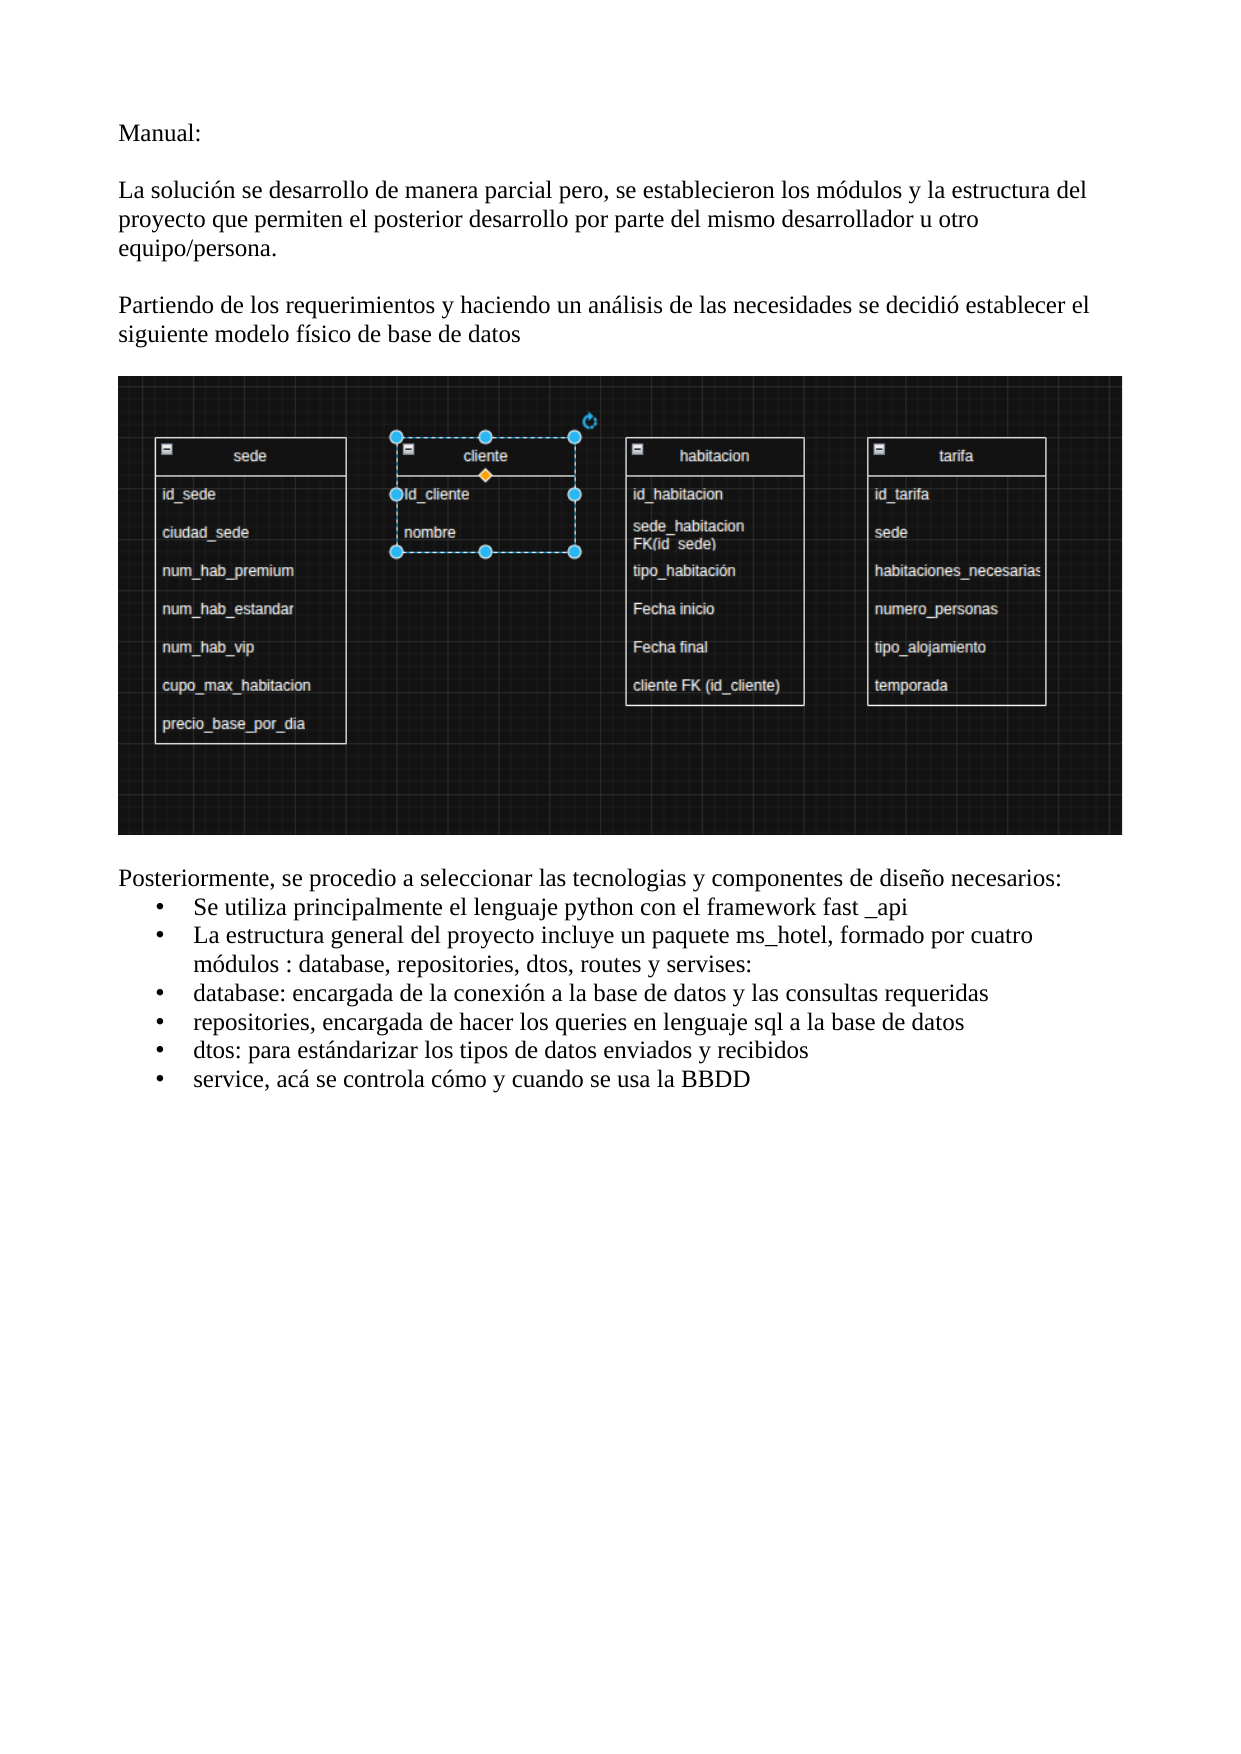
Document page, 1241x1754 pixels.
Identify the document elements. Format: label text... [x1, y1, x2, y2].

text Posteriormente, se procedio a seleccionar las tecnologias y componentes de diseño necesarios: [118, 863, 1122, 892]
list database: encargada de la conexión a la base de datos y las consultas requeridas [156, 978, 1122, 1007]
list dtos: para estándarizar los tipos de datos enviados y recibidos [156, 1036, 1122, 1064]
list Se utiliza principalmente el lenguaje python con el framework fast _api [156, 892, 1122, 921]
list repositories, encargada de hacer los queries en lenguaje sql a la base de datos [156, 1007, 1122, 1036]
list La estructura general del proyecto incluye un paquete ms_hotel, formado por cuatro módulos : database, repositories, dtos, routes y servises: [156, 921, 1122, 978]
text La solución se desarrollo de manera parcial pero, se establecieron los módulos y la estructura del proyecto que permiten el posterior desarrollo por parte del mismo desarrollador u otro equipo/persona. [118, 176, 1122, 262]
text Partiendo de los requerimientos y haciendo un análisis de las necesidades se decidió establecer el siguiente modelo físico de base de datos [118, 291, 1122, 348]
list service, acá se controla cómo y cuando se usa la BBDD [156, 1064, 1122, 1093]
text Manual: [118, 118, 1122, 147]
picture [118, 376, 1123, 835]
